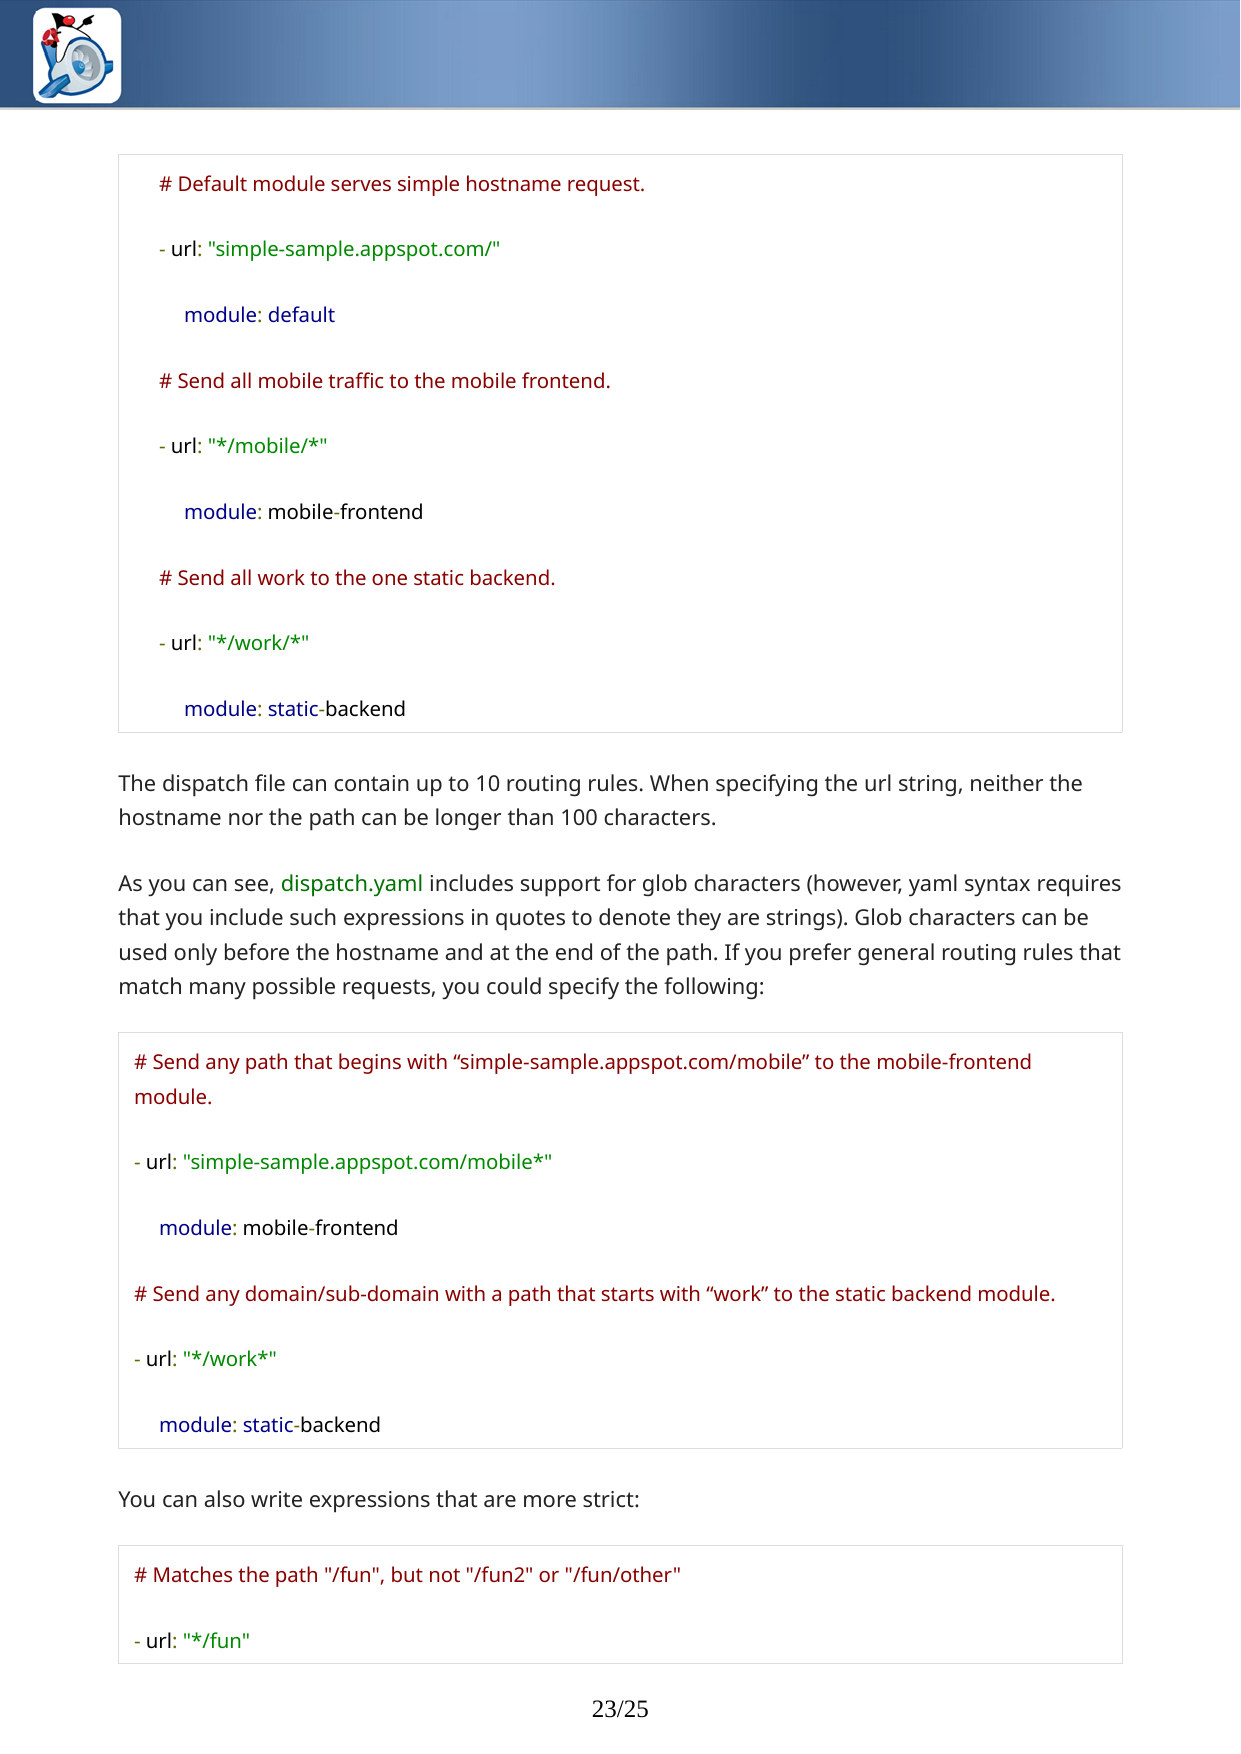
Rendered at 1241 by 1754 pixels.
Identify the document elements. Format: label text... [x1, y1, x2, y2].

text # Default module serves simple hostname request. [119, 155, 1122, 197]
text # Send all mobile traffic to the mobile frontend. [119, 350, 1122, 394]
text As you can see, dispatch.yaml includes support for glob characters (however, yaml syntax requires that you include such expressions in quotes to denote they are strings). Glob characters can be used only before the hostname and at the end of the path. If you prefer general routing rules that match many possible requests, you could specify the following: [118, 863, 1122, 1001]
text module: static-backend [119, 1394, 1122, 1448]
text # Matches the path "/fun", but not "/fun2" or "/fun/other" [119, 1546, 1122, 1588]
text - url: "*/mobile/*" [119, 416, 1122, 460]
text You can also write expressions that are more strict: [118, 1479, 1122, 1513]
text - url: "*/fun" [119, 1610, 1122, 1663]
text The dispatch file can contain up to 10 routing rules. When specifying the url string, neither the hostname nor the path can be longer than 100 characters. [118, 763, 1122, 832]
text - url: "*/work*" [119, 1329, 1122, 1373]
text # Send any path that begins with “simple-sample.appspot.com/mobile” to the mobile-frontend module. [119, 1033, 1122, 1110]
picture [0, 0, 1241, 110]
text # Send any domain/sub-domain with a path that starts with “work” to the static backend module. [119, 1263, 1122, 1307]
text - url: "simple-sample.appspot.com/" [119, 219, 1122, 263]
text - url: "*/work/*" [119, 613, 1122, 657]
text module: default [119, 285, 1122, 329]
text module: static-backend [119, 678, 1122, 732]
text module: mobile-frontend [119, 482, 1122, 526]
text module: mobile-frontend [119, 1197, 1122, 1241]
text # Send all work to the one static backend. [119, 547, 1122, 591]
text - url: "simple-sample.appspot.com/mobile*" [119, 1132, 1122, 1176]
